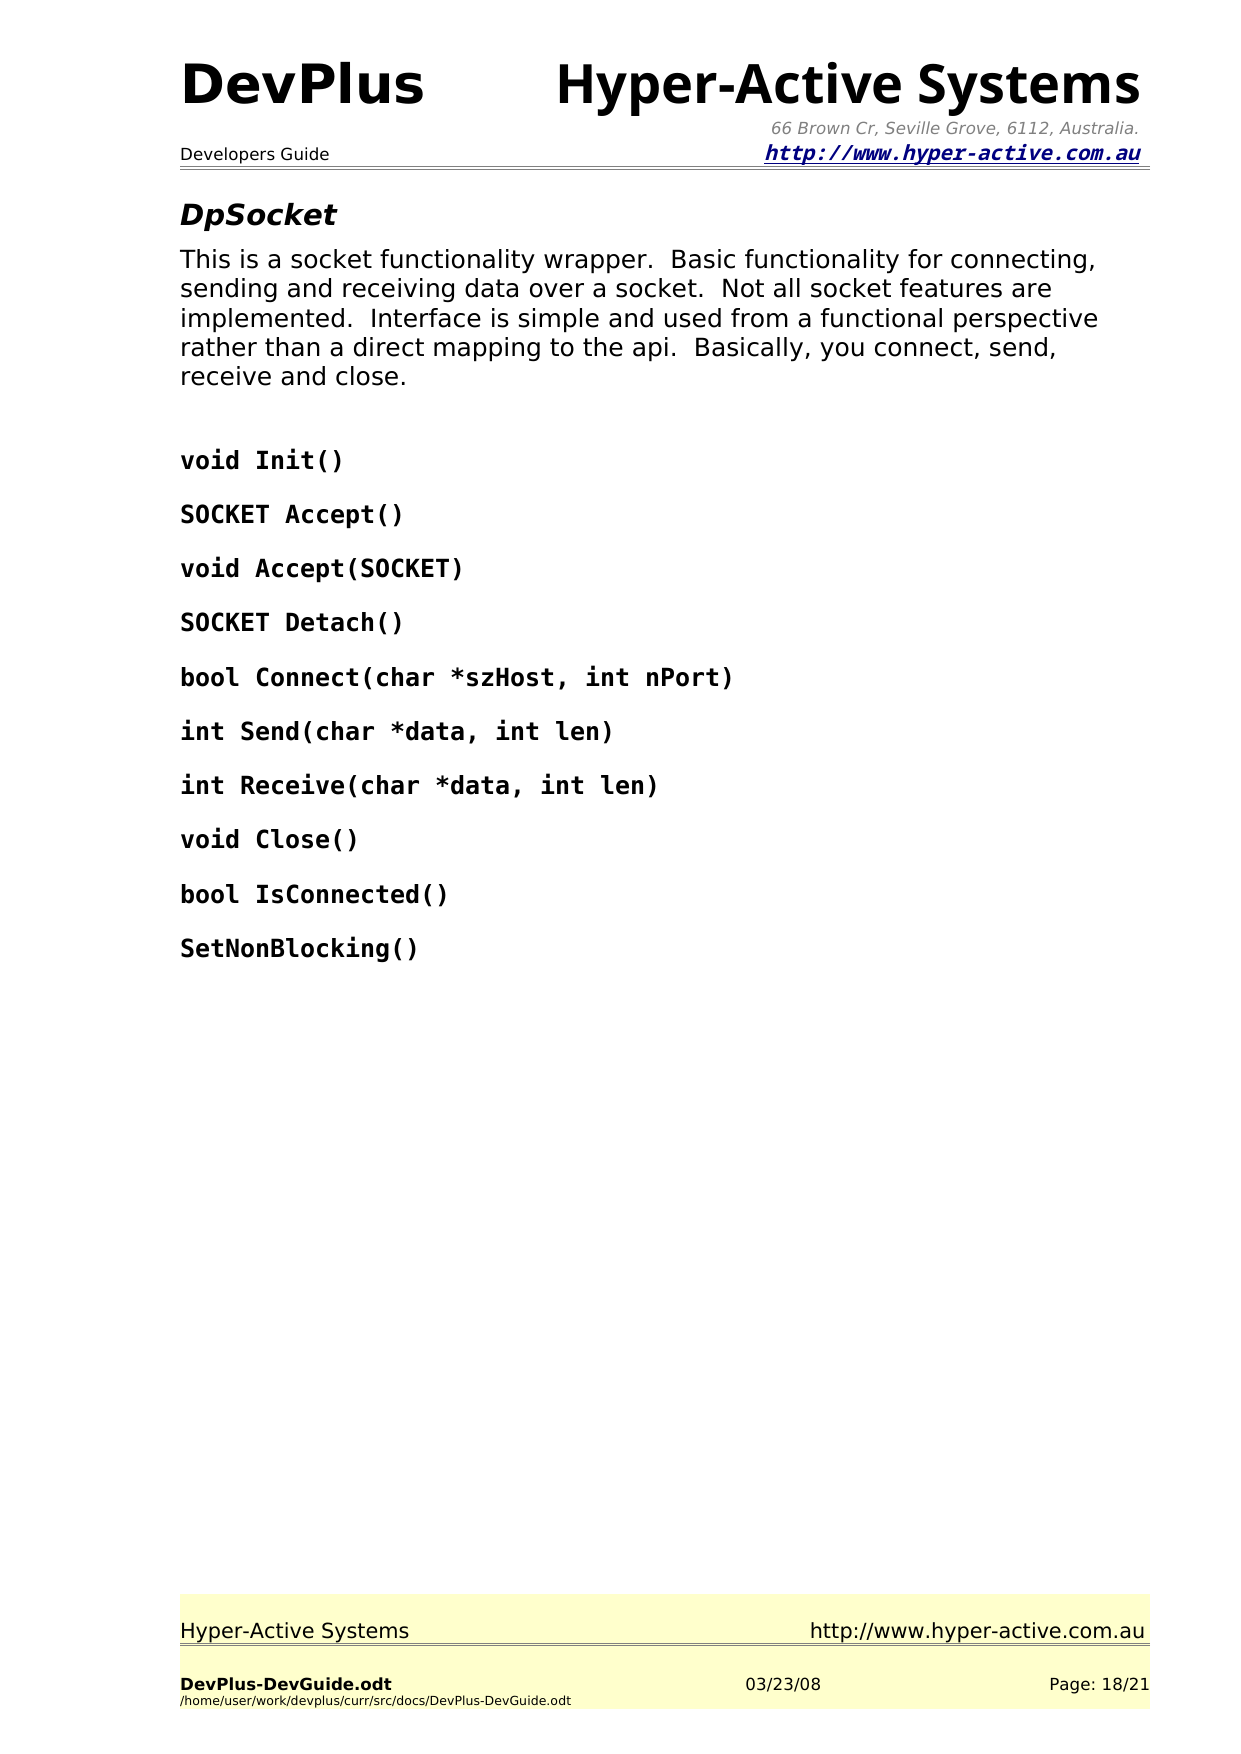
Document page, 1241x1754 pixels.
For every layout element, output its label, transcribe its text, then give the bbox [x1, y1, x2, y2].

subtitle DpSocket [180, 198, 1150, 233]
subtitle SOCKET Detach() [180, 609, 1150, 638]
subtitle int Send(char *data, int len) [180, 717, 1150, 746]
subtitle bool Connect(char *szHost, int nPort) [180, 663, 1150, 692]
subtitle bool IsConnected() [180, 880, 1150, 909]
subtitle SetNonBlocking() [180, 934, 1150, 963]
subtitle SOCKET Accept() [180, 500, 1150, 529]
subtitle void Accept(SOCKET) [180, 554, 1150, 584]
subtitle int Receive(char *data, int len) [180, 771, 1150, 801]
subtitle void Init() [180, 446, 1150, 475]
text This is a socket functionality wrapper. Basic functionality for connecting, sending and receiving data over a socket. Not all socket features are implemented. Interface is simple and used from a functional perspective rather than a direct mapping to the api. Basically, you connect, send, receive and close. [180, 245, 1150, 392]
subtitle void Close() [180, 826, 1150, 855]
